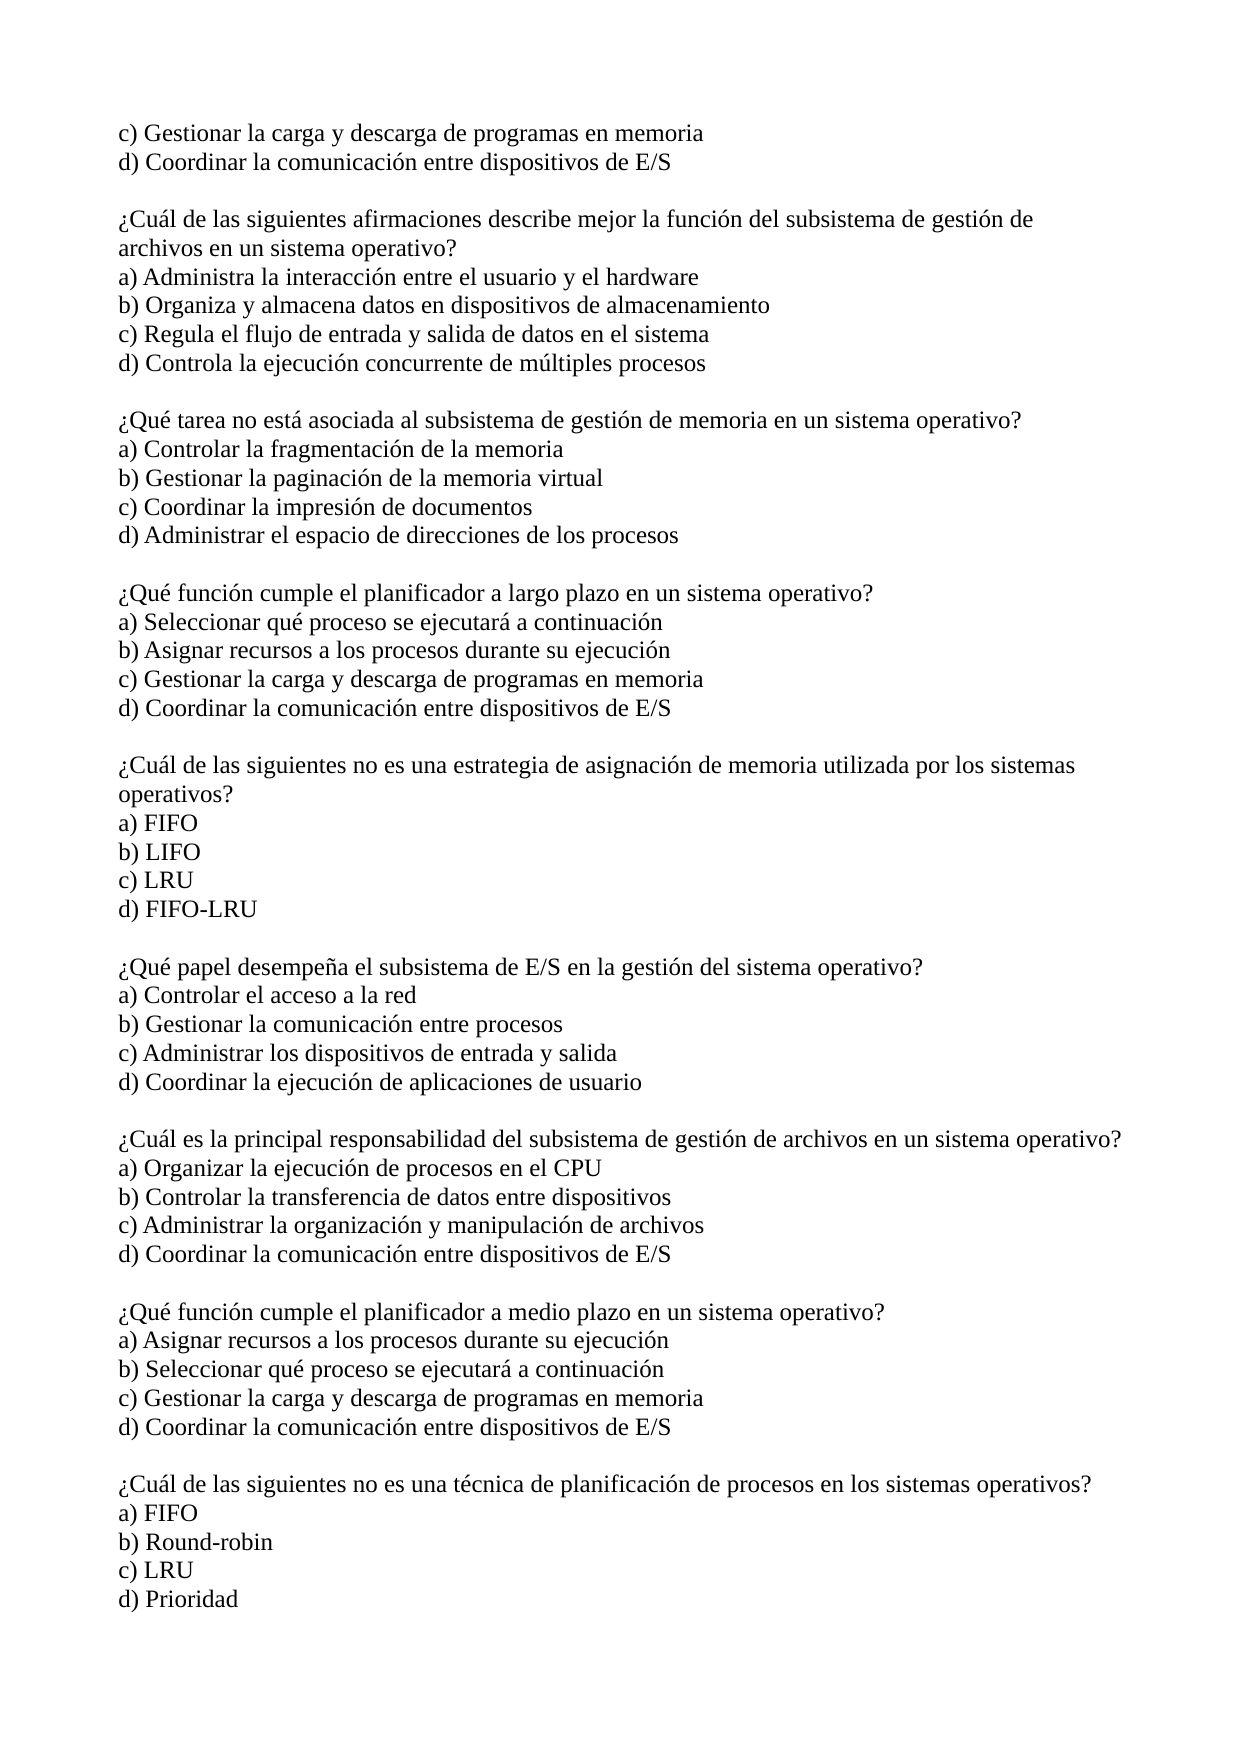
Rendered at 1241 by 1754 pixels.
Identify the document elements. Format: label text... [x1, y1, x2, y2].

text d) Administrar el espacio de direcciones de los procesos [118, 521, 1122, 549]
text d) Coordinar la comunicación entre dispositivos de E/S [118, 147, 1122, 176]
text c) Regula el flujo de entrada y salida de datos en el sistema [118, 319, 1122, 348]
text d) Coordinar la comunicación entre dispositivos de E/S [118, 693, 1122, 722]
text b) Seleccionar qué proceso se ejecutará a continuación [118, 1354, 1122, 1383]
text c) LRU [118, 1556, 1122, 1584]
text a) Seleccionar qué proceso se ejecutará a continuación [118, 607, 1122, 636]
text a) FIFO [118, 1498, 1122, 1527]
text b) LIFO [118, 837, 1122, 866]
text b) Gestionar la comunicación entre procesos [118, 1009, 1122, 1038]
text a) Organizar la ejecución de procesos en el CPU [118, 1153, 1122, 1182]
text c) Administrar los dispositivos de entrada y salida [118, 1038, 1122, 1067]
text ¿Cuál de las siguientes no es una estrategia de asignación de memoria utilizada por los sistemas operativos? [118, 751, 1122, 808]
text d) Controla la ejecución concurrente de múltiples procesos [118, 348, 1122, 377]
text ¿Qué función cumple el planificador a medio plazo en un sistema operativo? [118, 1297, 1122, 1326]
text a) Controlar el acceso a la red [118, 981, 1122, 1009]
text d) Prioridad [118, 1584, 1122, 1613]
text ¿Cuál es la principal responsabilidad del subsistema de gestión de archivos en un sistema operativo? [118, 1124, 1122, 1153]
text ¿Qué función cumple el planificador a largo plazo en un sistema operativo? [118, 578, 1122, 607]
text c) Coordinar la impresión de documentos [118, 492, 1122, 521]
text c) Gestionar la carga y descarga de programas en memoria [118, 1383, 1122, 1412]
text d) Coordinar la comunicación entre dispositivos de E/S [118, 1412, 1122, 1441]
text d) FIFO-LRU [118, 894, 1122, 923]
text c) Gestionar la carga y descarga de programas en memoria [118, 118, 1122, 147]
text ¿Qué tarea no está asociada al subsistema de gestión de memoria en un sistema operativo? [118, 406, 1122, 434]
text ¿Qué papel desempeña el subsistema de E/S en la gestión del sistema operativo? [118, 952, 1122, 981]
text d) Coordinar la ejecución de aplicaciones de usuario [118, 1067, 1122, 1096]
text b) Organiza y almacena datos en dispositivos de almacenamiento [118, 291, 1122, 319]
text a) Asignar recursos a los procesos durante su ejecución [118, 1326, 1122, 1354]
text b) Controlar la transferencia de datos entre dispositivos [118, 1182, 1122, 1211]
text c) LRU [118, 866, 1122, 894]
text d) Coordinar la comunicación entre dispositivos de E/S [118, 1239, 1122, 1268]
text b) Asignar recursos a los procesos durante su ejecución [118, 636, 1122, 664]
text a) Controlar la fragmentación de la memoria [118, 434, 1122, 463]
text b) Gestionar la paginación de la memoria virtual [118, 463, 1122, 492]
text ¿Cuál de las siguientes afirmaciones describe mejor la función del subsistema de gestión de archivos en un sistema operativo? [118, 204, 1122, 262]
text b) Round-robin [118, 1527, 1122, 1556]
text c) Gestionar la carga y descarga de programas en memoria [118, 664, 1122, 693]
text a) FIFO [118, 808, 1122, 837]
text a) Administra la interacción entre el usuario y el hardware [118, 262, 1122, 291]
text c) Administrar la organización y manipulación de archivos [118, 1211, 1122, 1239]
text ¿Cuál de las siguientes no es una técnica de planificación de procesos en los sistemas operativos? [118, 1469, 1122, 1498]
